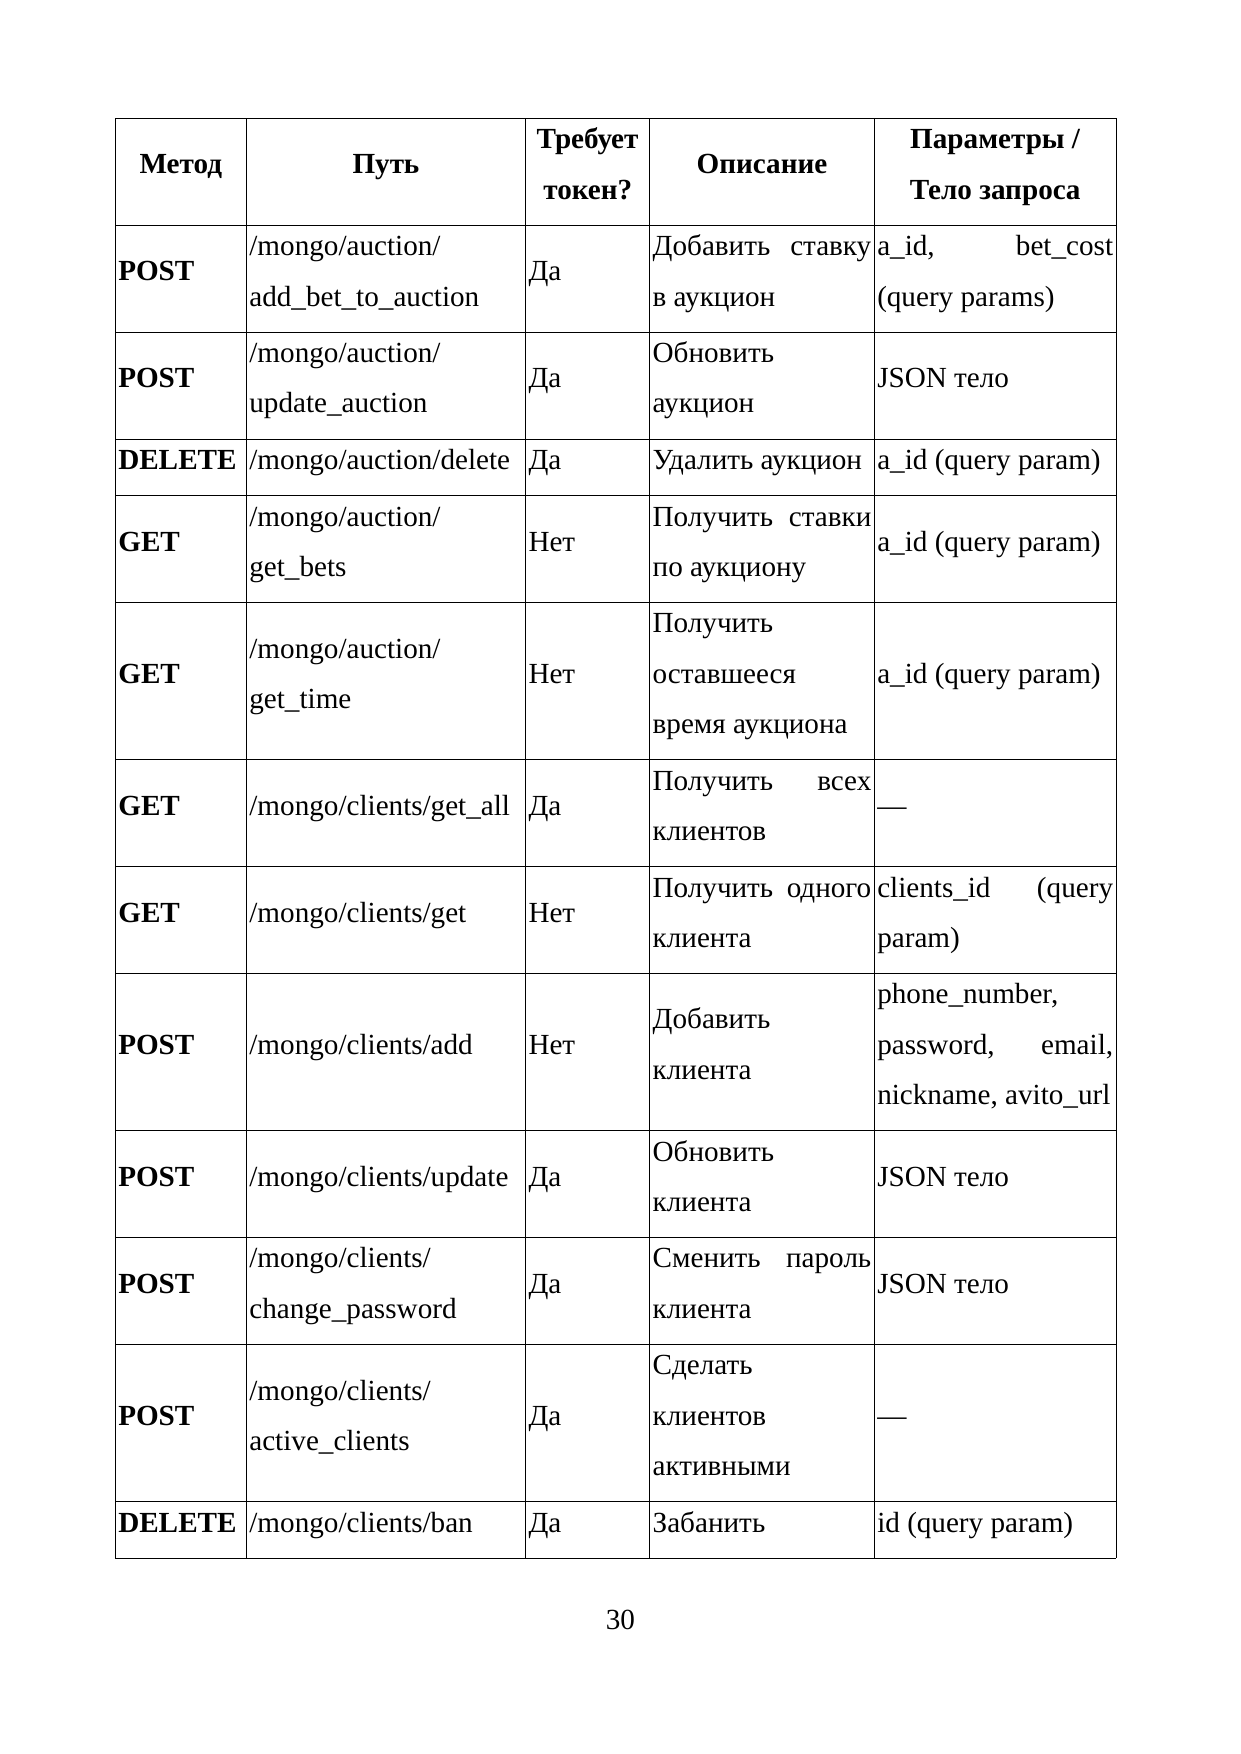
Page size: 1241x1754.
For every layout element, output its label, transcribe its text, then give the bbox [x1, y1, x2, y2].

table_cell — [875, 760, 1116, 866]
table_cell a_id (query param) [875, 440, 1116, 495]
table_cell DELETE [116, 440, 246, 495]
table_cell Удалить аукцион [650, 440, 874, 495]
table_cell Да [526, 760, 649, 866]
table_cell JSON тело [875, 1238, 1116, 1344]
table_cell a_id (query param) [875, 496, 1116, 602]
table_cell Да [526, 226, 649, 332]
table_cell /mongo/clients/get_all [247, 760, 525, 866]
table_cell /mongo/auction/get_bets [247, 496, 525, 602]
table_cell POST [116, 1238, 246, 1344]
table_cell JSON тело [875, 333, 1116, 439]
table_cell POST [116, 226, 246, 332]
table_cell phone_number, password, email, nickname, avito_url [875, 974, 1116, 1130]
table_cell POST [116, 974, 246, 1130]
table_cell /mongo/clients/add [247, 974, 525, 1130]
table_cell /mongo/clients/change_password [247, 1238, 525, 1344]
table_cell /mongo/clients/active_clients [247, 1345, 525, 1501]
table_cell /mongo/auction/get_time [247, 603, 525, 759]
table_cell /mongo/clients/ban [247, 1502, 525, 1558]
table_cell Да [526, 1238, 649, 1344]
table_cell POST [116, 333, 246, 439]
table_cell POST [116, 1345, 246, 1501]
table_cell a_id (query param) [875, 603, 1116, 759]
table_cell Да [526, 440, 649, 495]
table_cell /mongo/clients/update [247, 1131, 525, 1237]
table_cell Сделать клиентов активными [650, 1345, 874, 1501]
table_cell clients_id (query param) [875, 867, 1116, 973]
table_cell /mongo/auction/update_auction [247, 333, 525, 439]
table_cell id (query param) [875, 1502, 1116, 1558]
table_cell GET [116, 867, 246, 973]
table_header Описание [650, 119, 874, 225]
table_cell Получить оставшееся время аукциона [650, 603, 874, 759]
table_cell Обновить аукцион [650, 333, 874, 439]
table_cell DELETE [116, 1502, 246, 1558]
table_cell Сменить пароль клиента [650, 1238, 874, 1344]
table_cell JSON тело [875, 1131, 1116, 1237]
table_cell Нет [526, 603, 649, 759]
table_cell Нет [526, 496, 649, 602]
table_cell Получить одного клиента [650, 867, 874, 973]
table_cell /mongo/auction/delete [247, 440, 525, 495]
table_header Параметры / Тело запроса [875, 119, 1116, 225]
table_cell /mongo/auction/add_bet_to_auction [247, 226, 525, 332]
table_cell Да [526, 333, 649, 439]
table_cell Добавить ставку в аукцион [650, 226, 874, 332]
table_cell Забанить [650, 1502, 874, 1558]
table_cell Добавить клиента [650, 974, 874, 1130]
table_cell /mongo/clients/get [247, 867, 525, 973]
table_header Метод [116, 119, 246, 225]
table_cell GET [116, 603, 246, 759]
table_cell Получить всех клиентов [650, 760, 874, 866]
table_cell Обновить клиента [650, 1131, 874, 1237]
table_cell Да [526, 1502, 649, 1558]
table_cell Нет [526, 974, 649, 1130]
table_cell Получить ставки по аукциону [650, 496, 874, 602]
table_cell GET [116, 760, 246, 866]
table_cell Нет [526, 867, 649, 973]
table_cell Да [526, 1131, 649, 1237]
table_cell POST [116, 1131, 246, 1237]
table_header Требует токен? [526, 119, 649, 225]
table_cell — [875, 1345, 1116, 1501]
table_header Путь [247, 119, 525, 225]
table_cell Да [526, 1345, 649, 1501]
table_cell a_id, bet_cost (query params) [875, 226, 1116, 332]
table_cell GET [116, 496, 246, 602]
